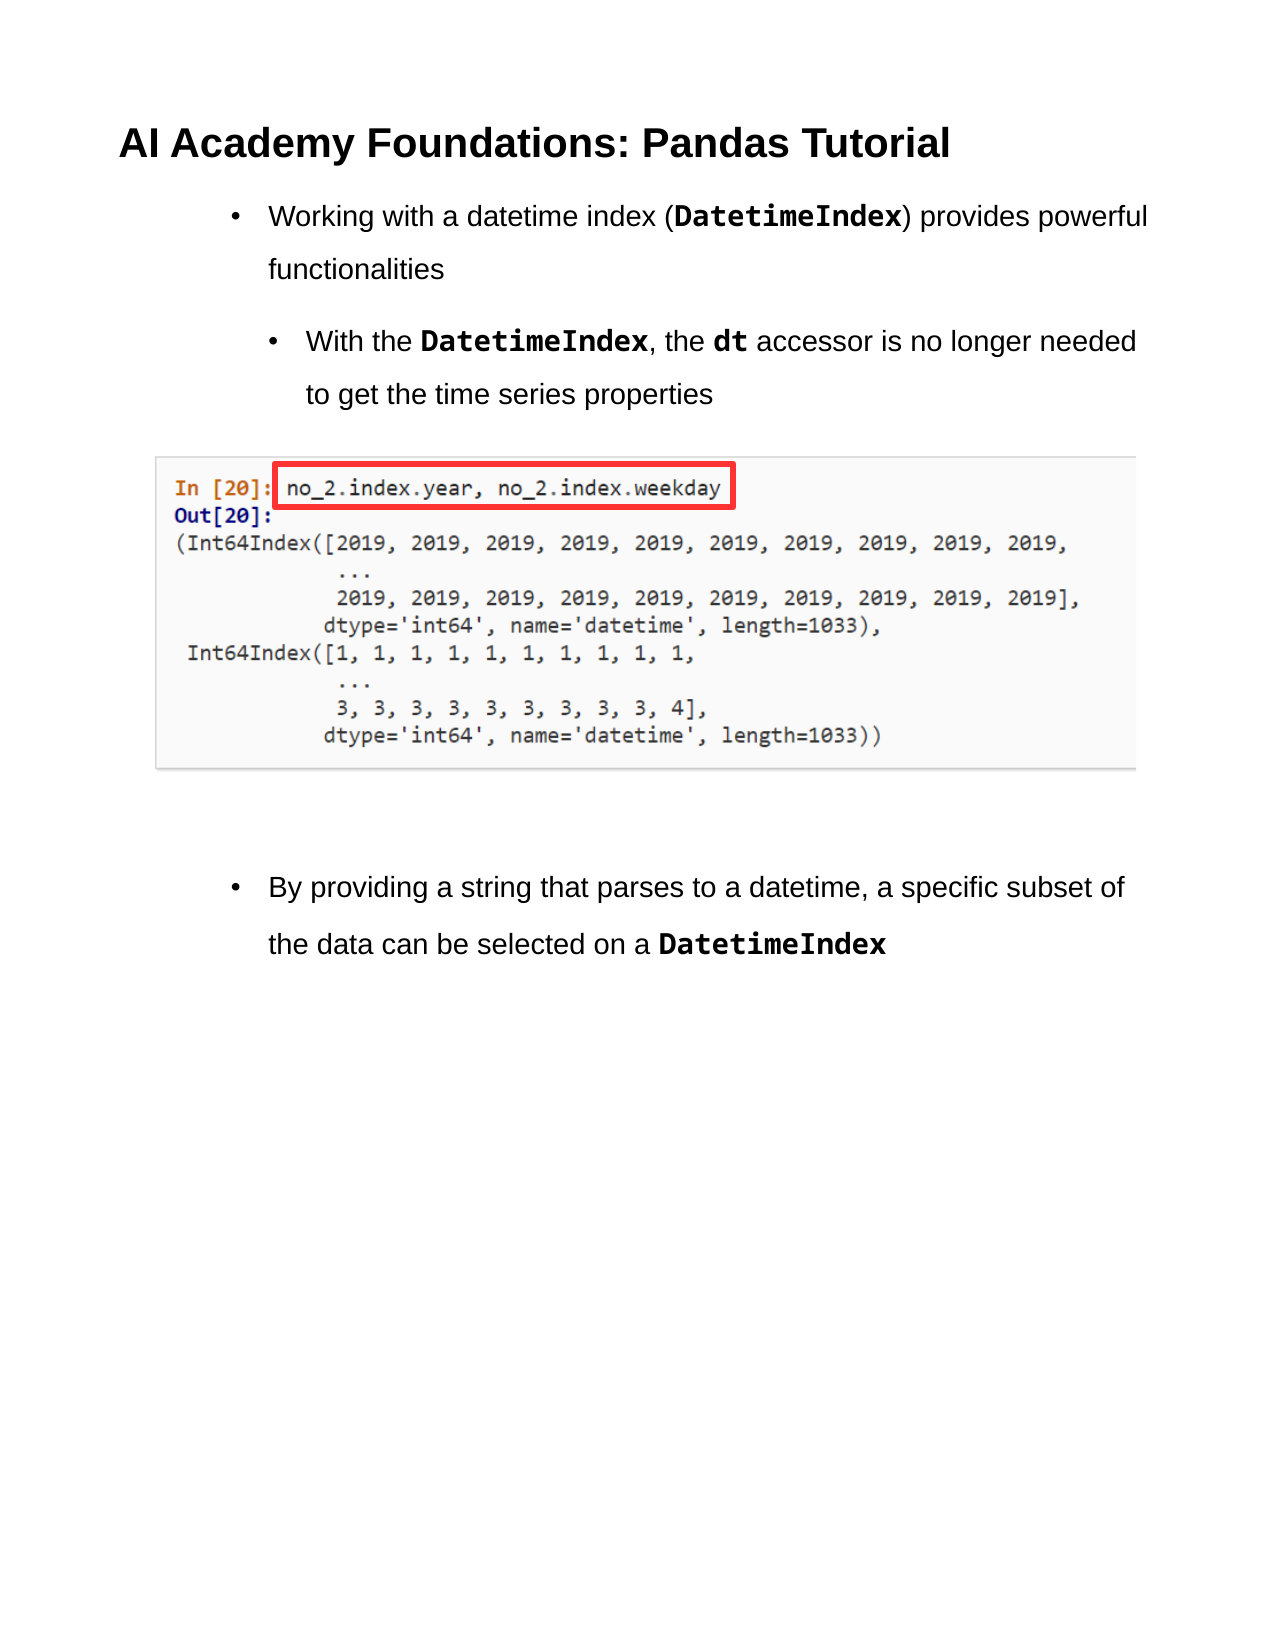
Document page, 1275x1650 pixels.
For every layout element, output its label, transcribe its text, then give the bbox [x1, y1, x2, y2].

list Working with a datetime index (DatetimeIndex) provides powerful functionalities [231, 196, 1157, 286]
list With the DatetimeIndex, the dt accessor is no longer needed to get the time series properties [268, 320, 1157, 410]
list By providing a string that parses to a datetime, a specific subset of the data can be selected on a DatetimeIndex [231, 870, 1157, 963]
picture [138, 445, 1137, 785]
